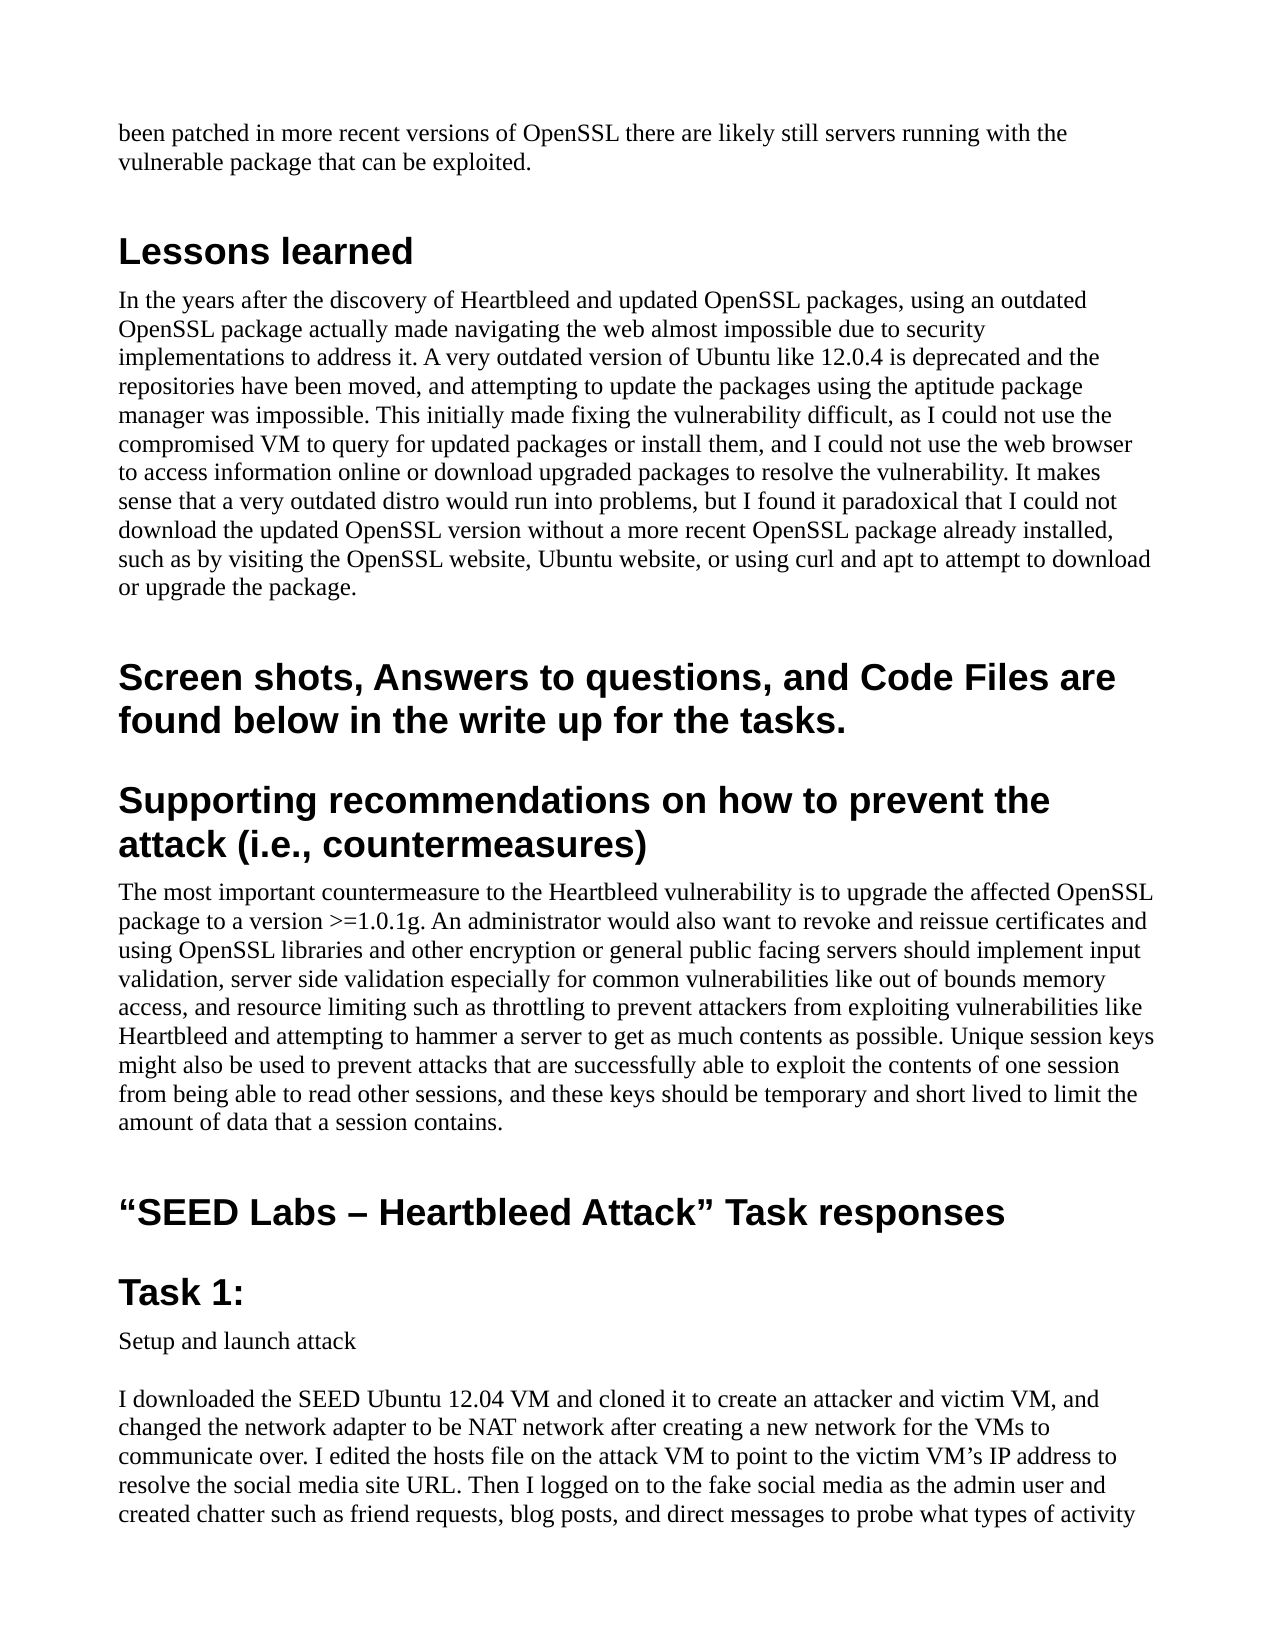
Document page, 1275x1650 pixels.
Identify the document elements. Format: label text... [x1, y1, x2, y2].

text I downloaded the SEED Ubuntu 12.04 VM and cloned it to create an attacker and victim VM, and changed the network adapter to be NAT network after creating a new network for the VMs to communicate over. I edited the hosts file on the attack VM to point to the victim VM’s IP address to resolve the social media site URL. Then I logged on to the fake social media as the admin user and created chatter such as friend requests, blog posts, and direct messages to probe what types of activity [118, 1384, 1157, 1527]
subtitle Supporting recommendations on how to prevent the attack (i.e., countermeasures) [118, 779, 1157, 865]
subtitle “SEED Labs – Heartbleed Attack” Task responses [118, 1190, 1157, 1233]
subtitle Screen shots, Answers to questions, and Code Files are found below in the write up for the tasks. [118, 655, 1157, 741]
text been patched in more recent versions of OpenSSL there are likely still servers running with the vulnerable package that can be exploited. [118, 118, 1157, 176]
text In the years after the discovery of Heartbleed and updated OpenSSL packages, using an outdated OpenSSL package actually made navigating the web almost impossible due to security implementations to address it. A very outdated version of Ubuntu like 12.0.4 is deprecated and the repositories have been moved, and attempting to update the packages using the aptitude package manager was impossible. This initially made fixing the vulnerability difficult, as I could not use the compromised VM to query for updated packages or install them, and I could not use the web browser to access information online or download upgraded packages to resolve the vulnerability. It makes sense that a very outdated distro would run into problems, but I found it paradoxical that I could not download the updated OpenSSL version without a more recent OpenSSL package already installed, such as by visiting the OpenSSL website, Ubuntu website, or using curl and apt to attempt to download or upgrade the package. [118, 285, 1157, 601]
text Setup and launch attack [118, 1326, 1157, 1355]
subtitle Lessons learned [118, 229, 1157, 272]
subtitle Task 1: [118, 1271, 1157, 1314]
text The most important countermeasure to the Heartbleed vulnerability is to upgrade the affected OpenSSL package to a version >=1.0.1g. An administrator would also want to revoke and reissue certificates and using OpenSSL libraries and other encryption or general public facing servers should implement input validation, server side validation especially for common vulnerabilities like out of bounds memory access, and resource limiting such as throttling to prevent attackers from exploiting vulnerabilities like Heartbleed and attempting to hammer a server to get as much contents as possible. Unique session keys might also be used to prevent attacks that are successfully able to exploit the contents of one session from being able to read other sessions, and these keys should be temporary and short lived to limit the amount of data that a session contains. [118, 877, 1157, 1136]
